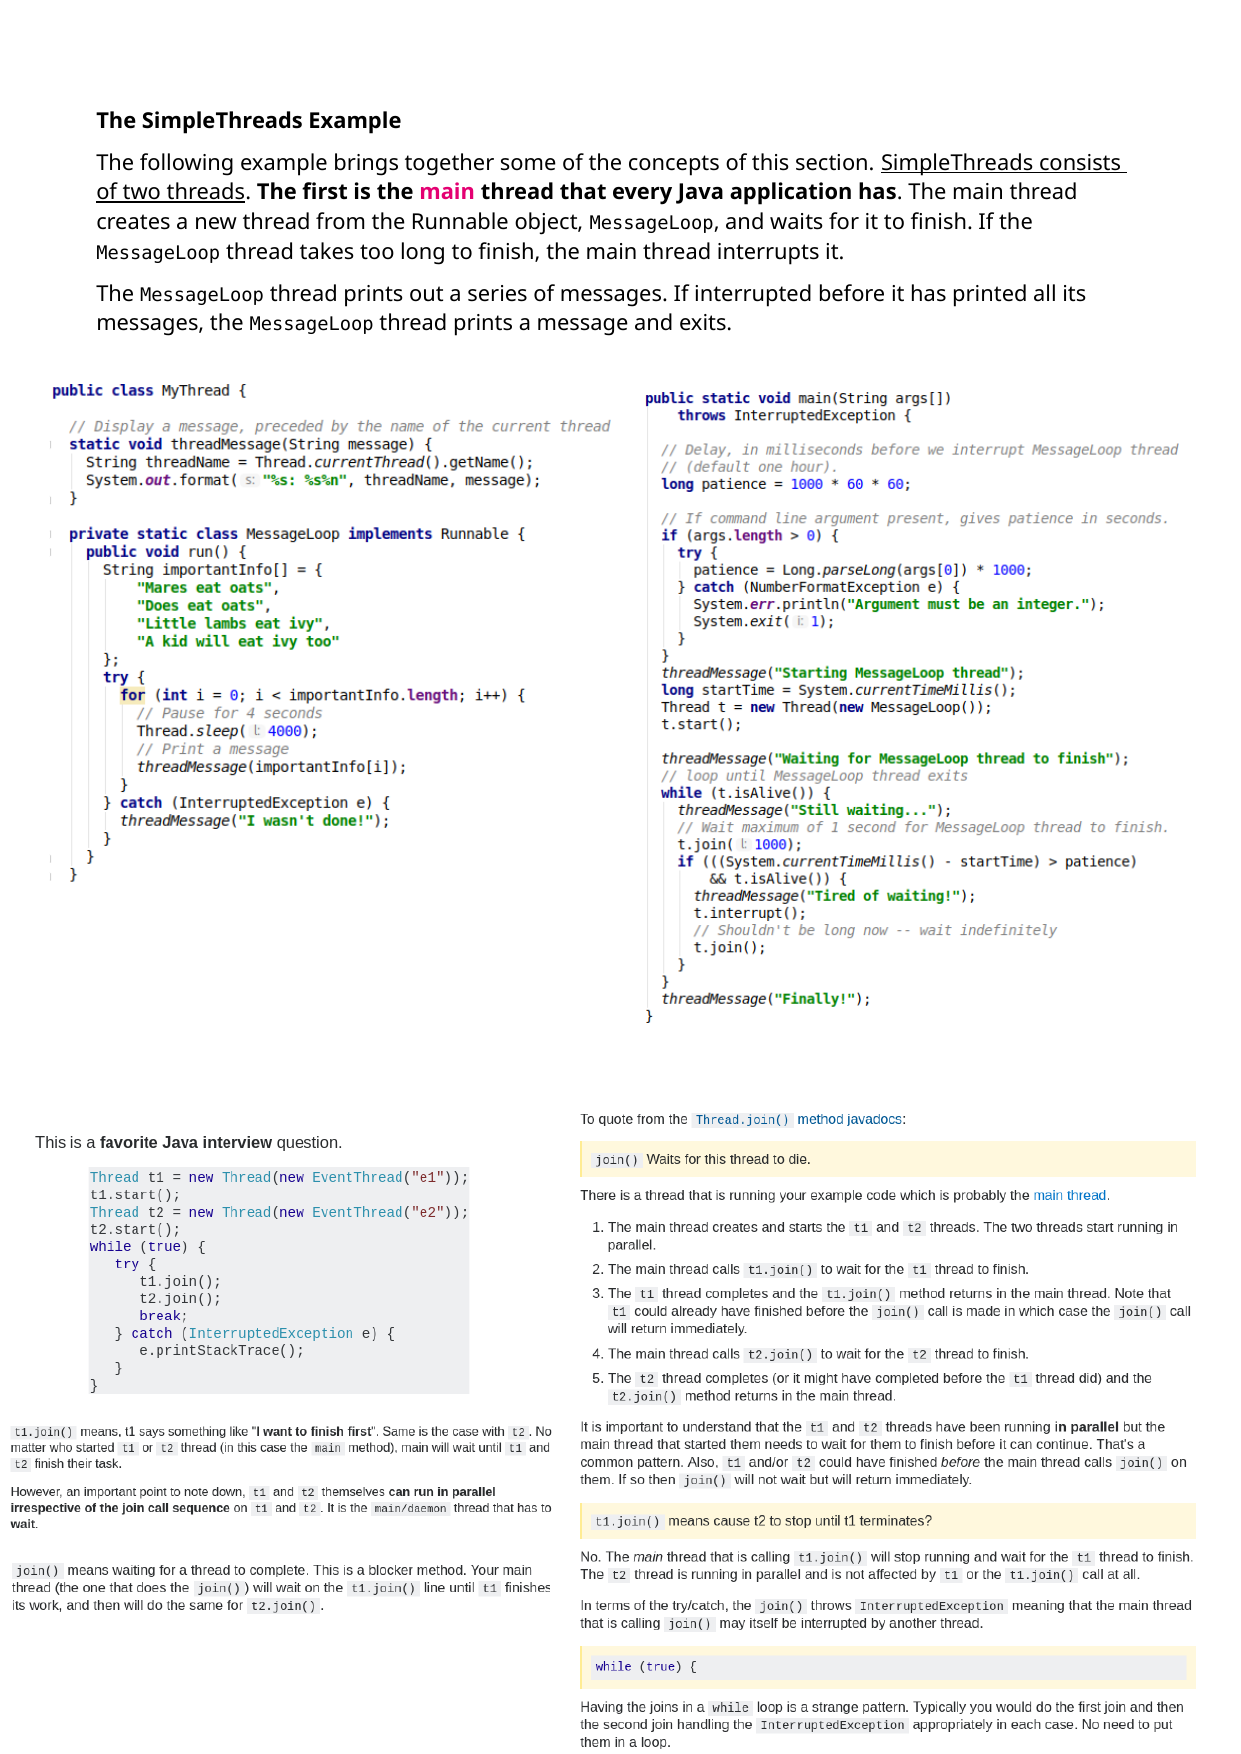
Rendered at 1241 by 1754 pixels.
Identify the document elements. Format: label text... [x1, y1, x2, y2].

picture [577, 1109, 1197, 1754]
picture [7, 1423, 555, 1531]
text The SimpleThreads Example [96, 105, 1144, 135]
text The following example brings together some of the concepts of this section. SimpleThreads consists of two threads. The first is the main thread that every Java application has. The main thread creates a new thread from the Runnable object, MessageLoop, and waits for it to finish. If the MessageLoop thread takes too long to finish, the main thread interrupts it. [96, 147, 1144, 266]
picture [642, 388, 1182, 1027]
picture [8, 1560, 550, 1618]
picture [49, 384, 613, 888]
text The MessageLoop thread prints out a series of messages. If interrupted before it has printed all its messages, the MessageLoop thread prints a message and exits. [96, 278, 1144, 337]
picture [88, 1167, 470, 1394]
picture [31, 1130, 343, 1153]
